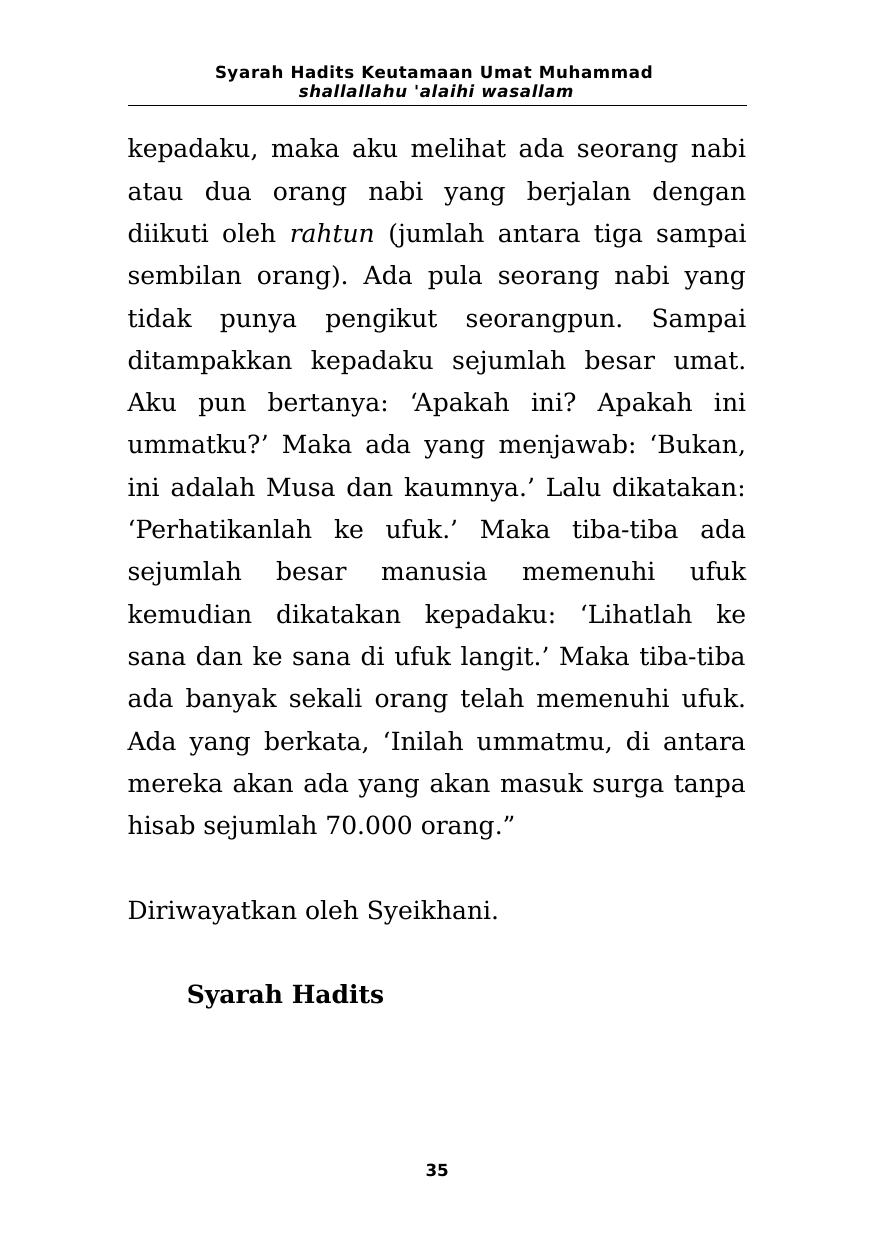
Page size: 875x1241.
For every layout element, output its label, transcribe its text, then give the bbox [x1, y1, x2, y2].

text Syarah Hadits [127, 980, 747, 1010]
text Diriwayatkan oleh Syeikhani. [127, 896, 747, 925]
text kepadaku, maka aku melihat ada seorang nabi atau dua orang nabi yang berjalan dengan diikuti oleh rahtun (jumlah antara tiga sampai sembilan orang). Ada pula seorang nabi yang tidak punya pengikut seorangpun. Sampai ditampakkan kepadaku sejumlah besar umat. Aku pun bertanya: ‘Apakah ini? Apakah ini ummatku?’ Maka ada yang menjawab: ‘Bukan, ini adalah Musa dan kaumnya.’ Lalu dikatakan: ‘Perhatikanlah ke ufuk.’ Maka tiba-tiba ada sejumlah besar manusia memenuhi ufuk kemudian dikatakan kepadaku: ‘Lihatlah ke sana dan ke sana di ufuk langit.’ Maka tiba-tiba ada banyak sekali orang telah memenuhi ufuk. Ada yang berkata, ‘Inilah ummatmu, di antara mereka akan ada yang akan masuk surga tanpa hisab sejumlah 70.000 orang.” [127, 134, 747, 840]
